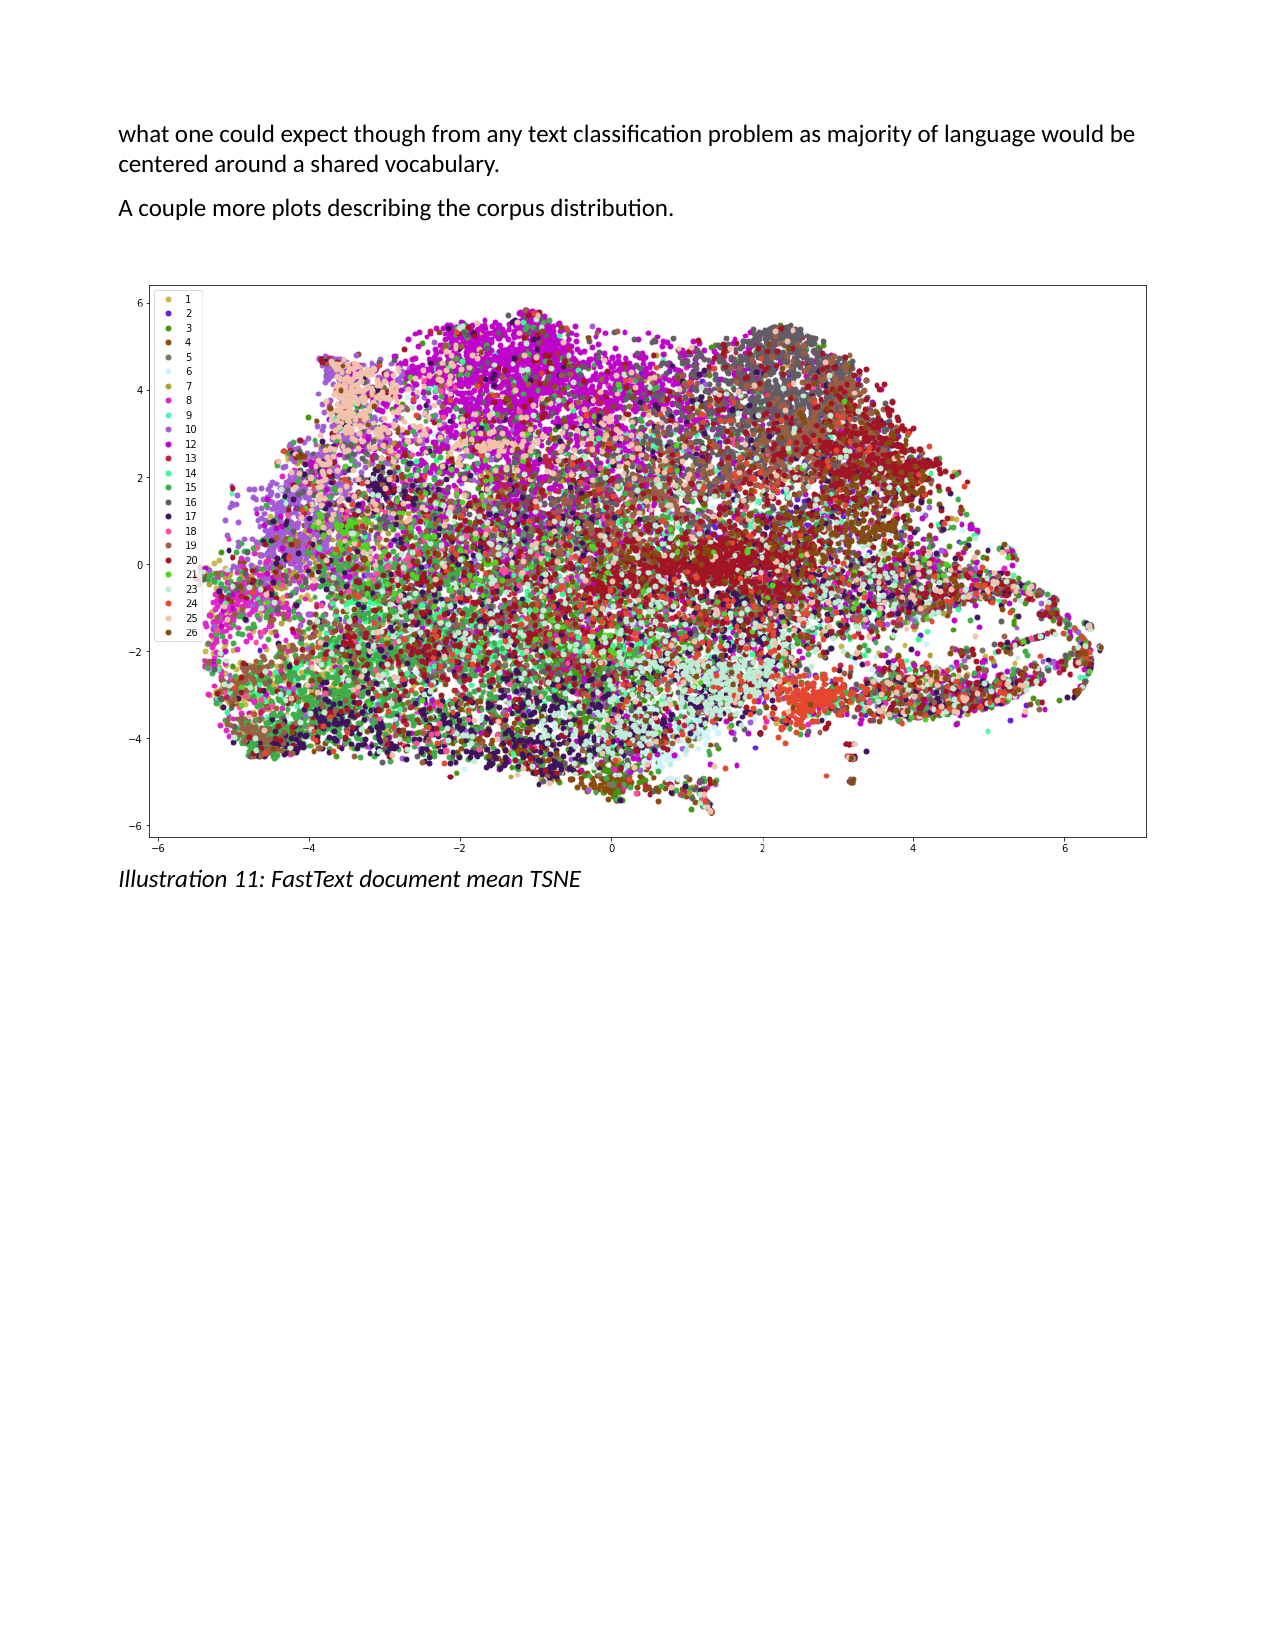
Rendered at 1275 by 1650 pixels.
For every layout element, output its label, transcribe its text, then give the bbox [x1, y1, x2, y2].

picture [118, 277, 1157, 864]
text Illustration 11: FastText document mean TSNE [118, 864, 1157, 894]
text what one could expect though from any text classification problem as majority of language would be centered around a shared vocabulary. [118, 118, 1157, 179]
text A couple more plots describing the corpus distribution. [118, 192, 1157, 222]
